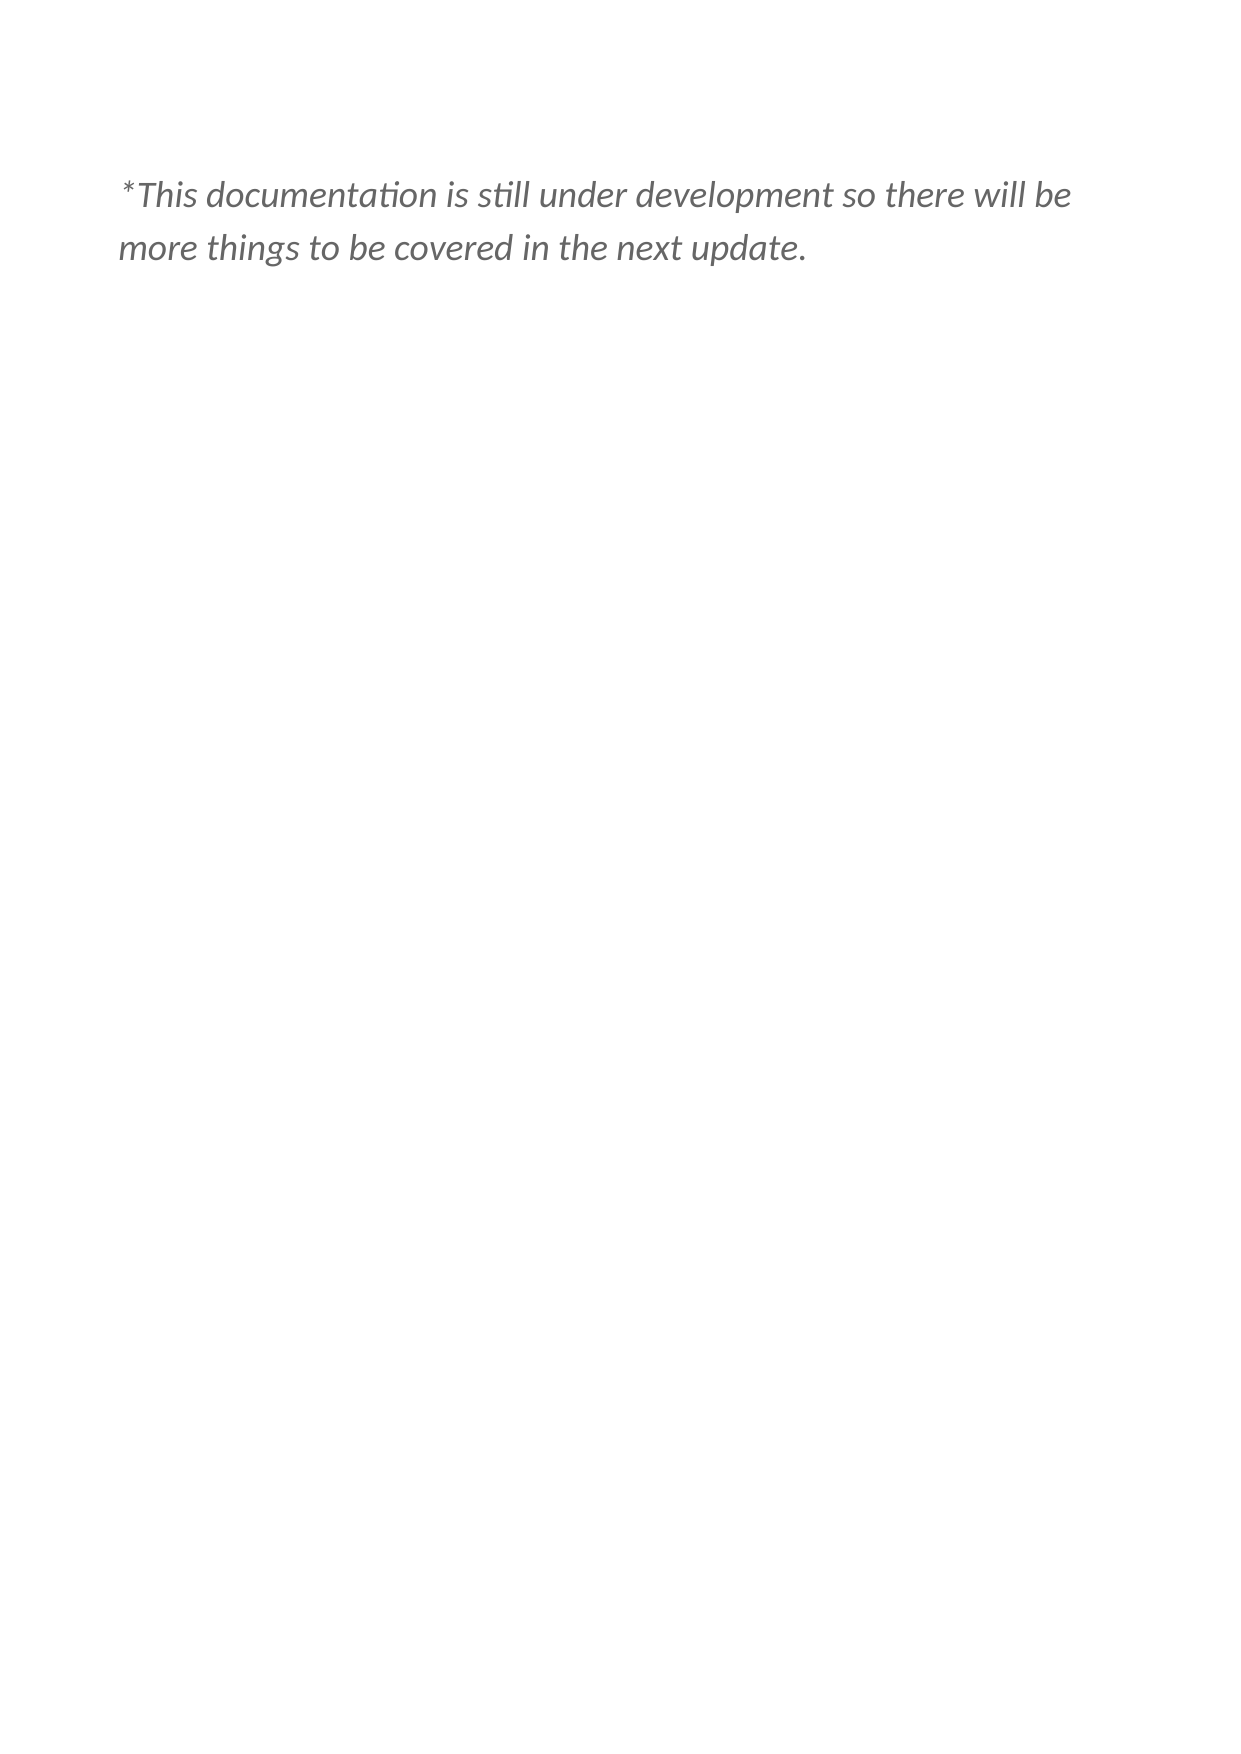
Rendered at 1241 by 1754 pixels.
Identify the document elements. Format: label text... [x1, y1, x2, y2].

text *This documentation is still under development so there will be more things to be covered in the next update. [118, 171, 1122, 270]
